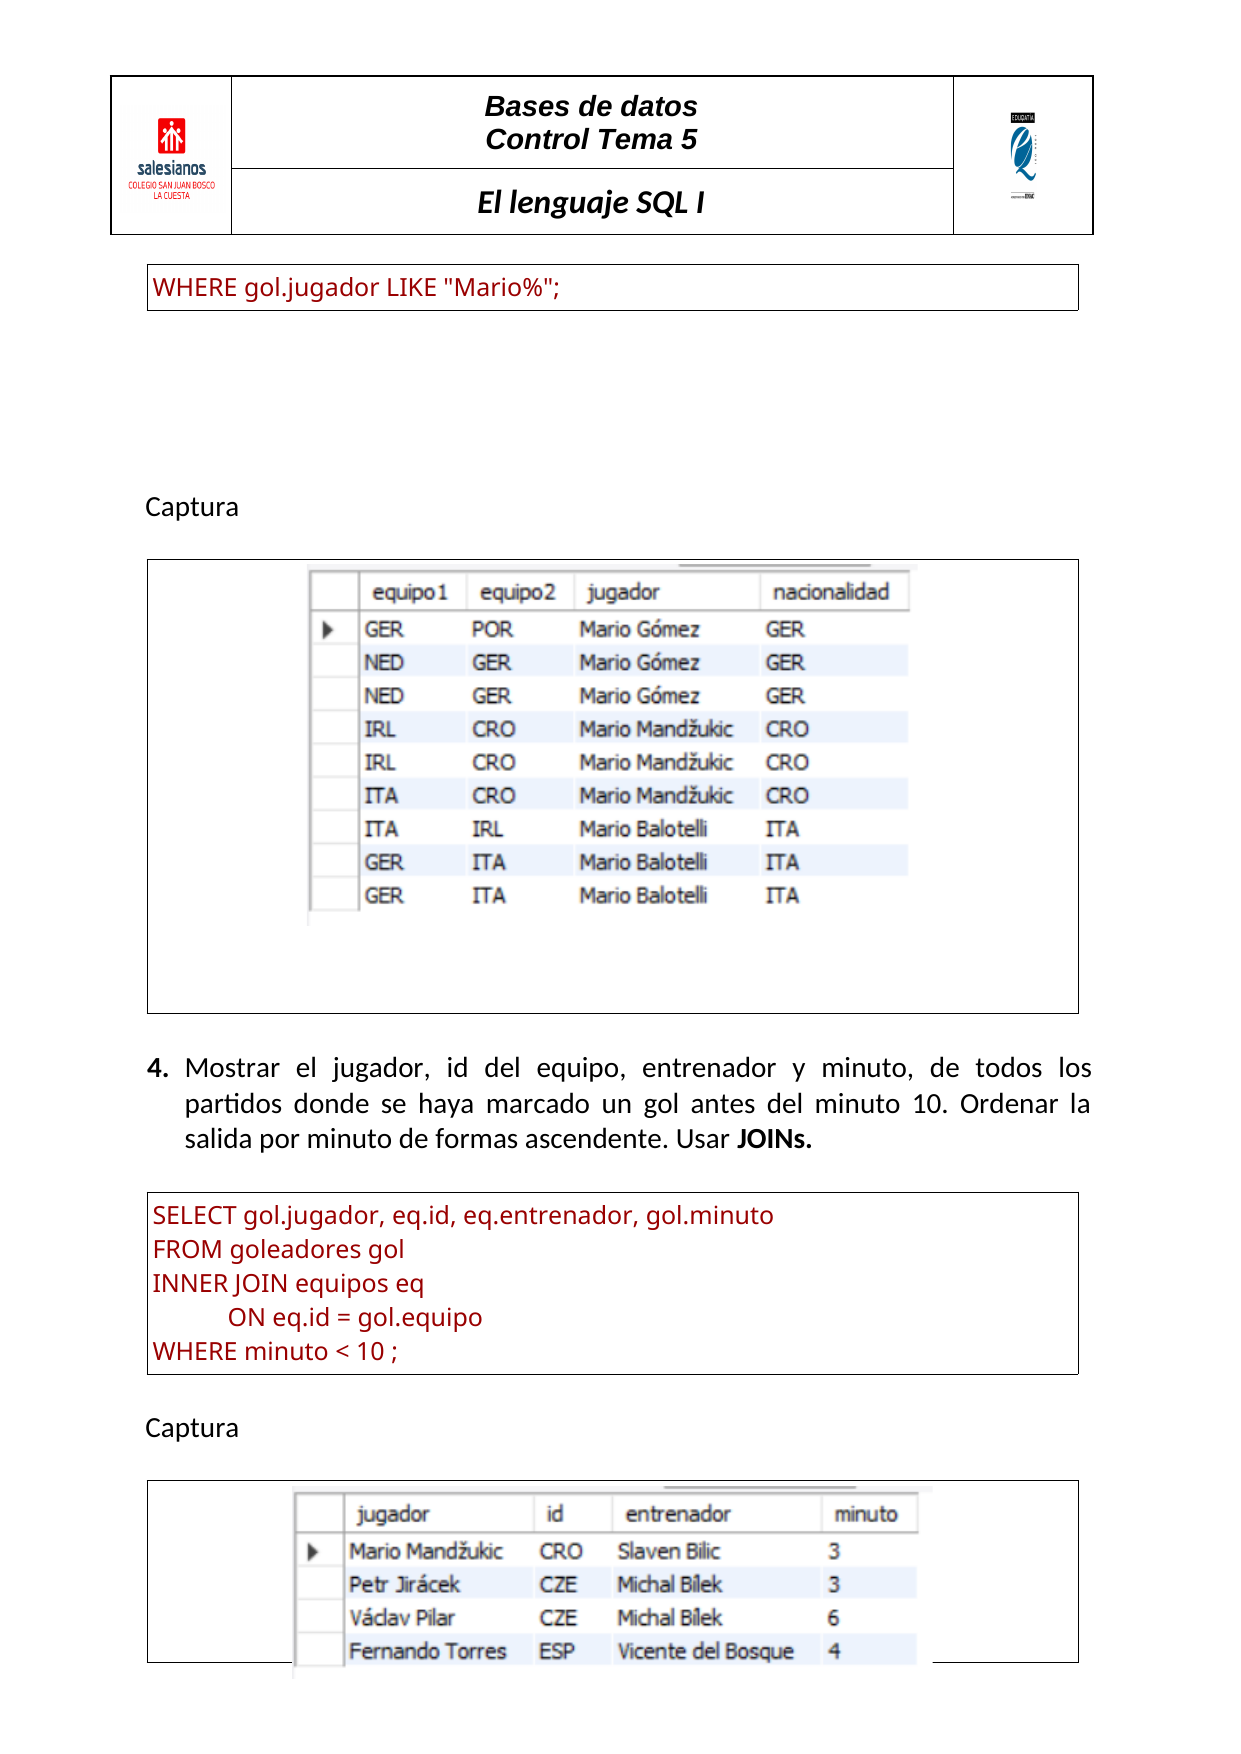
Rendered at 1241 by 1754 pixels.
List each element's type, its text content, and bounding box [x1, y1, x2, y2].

picture [292, 1486, 933, 1679]
picture [1010, 112, 1037, 199]
text Captura [145, 1409, 1093, 1445]
text Captura [145, 488, 1093, 523]
table_header [148, 1481, 1078, 1662]
picture [306, 564, 918, 926]
table_header [148, 560, 1078, 1013]
list Mostrar el jugador, id del equipo, entrenador y minuto, de todos los partidos donde se haya marcado un gol antes del minuto 10. Ordenar la salida por minuto de formas ascendente. Usar JOINs. [147, 1049, 1093, 1156]
table_header SELECT gol.jugador, eq.id, eq.entrenador, gol.minuto FROM goleadores gol INNER JOIN equipos eq ON eq.id = gol.equipo WHERE minuto < 10 ; [148, 1193, 1078, 1373]
table_header WHERE gol.jugador LIKE "Mario%"; [148, 265, 1078, 309]
picture [119, 105, 227, 213]
